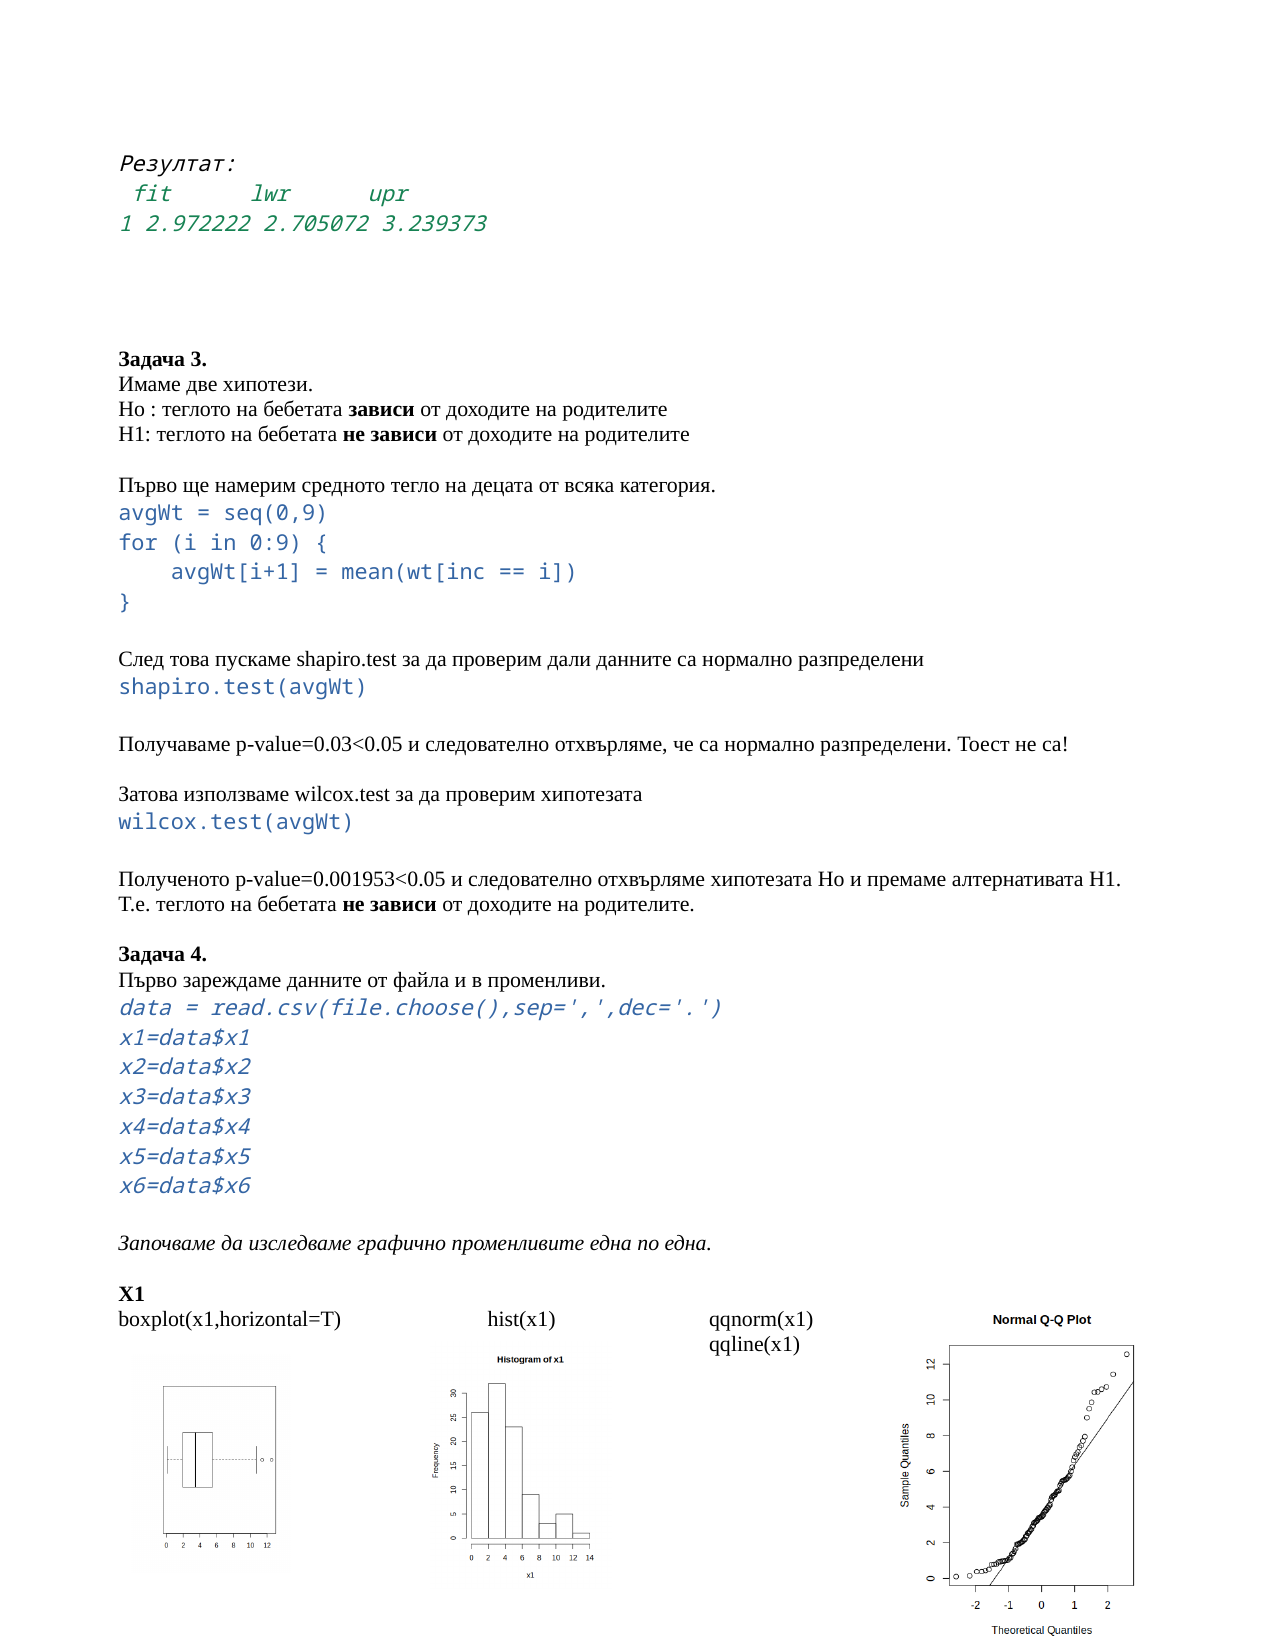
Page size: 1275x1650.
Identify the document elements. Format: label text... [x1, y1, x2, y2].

text x6=data$x6 [118, 1171, 1157, 1200]
text boxplot(x1,horizontal=T) hist(x1) qqnorm(x1) [118, 1306, 897, 1331]
text x3=data$x3 [118, 1081, 1157, 1111]
text 1 2.972222 2.705072 3.239373 [118, 207, 1157, 237]
text avgWt[i+1] = mean(wt[inc == i]) [118, 556, 1157, 586]
text for (i in 0:9) { [118, 527, 1157, 556]
text X1 [118, 1281, 1157, 1306]
text shapiro.test(avgWt) [118, 671, 1157, 701]
text Резултат: [118, 148, 1157, 178]
text Получаваме p-value=0.03<0.05 и следователно отхвърляме, че са нормално разпределени. Тоест не са! [118, 731, 1157, 756]
text wilcox.test(avgWt) [118, 806, 1157, 836]
text fit lwr upr [118, 178, 1157, 207]
text Ho : теглото на бебетата зависи от доходите на родителите [118, 396, 1157, 421]
text Н1: теглото на бебетата не зависи от доходите на родителите [118, 421, 1157, 446]
text data = read.csv(file.choose(),sep=',',dec='.') [118, 992, 1157, 1022]
text Полученото p-value=0.001953<0.05 и следователно отхвърляме хипотезата Hо и премаме алтернативата H1. T.e. теглото на бебетата не зависи от доходите на родителите. [118, 866, 1157, 916]
text Първо зареждаме данните от файла и в променливи. [118, 967, 1157, 992]
picture [897, 1293, 1160, 1650]
text x4=data$x4 [118, 1111, 1157, 1141]
text } [118, 586, 1157, 616]
text Започваме да изследваме графично променливите една по една. [118, 1230, 1157, 1255]
picture [430, 1341, 613, 1589]
text Задача 4. [118, 941, 1157, 967]
text x1=data$x1 [118, 1022, 1157, 1051]
text Първо ще намерим средното тегло на децата от всяка категория. [118, 472, 1157, 497]
text avgWt = seq(0,9) [118, 497, 1157, 527]
text Задача 3. [118, 346, 1157, 371]
text Имаме две хипотези. [118, 371, 1157, 396]
text Затова използваме wilcox.test за да проверим хипотезата [118, 781, 1157, 806]
text qqline(x1) [118, 1331, 897, 1356]
picture [131, 1354, 292, 1573]
text След това пускаме shapiro.test за да проверим дали данните са нормално разпределени [118, 646, 1157, 671]
text x5=data$x5 [118, 1141, 1157, 1171]
text x2=data$x2 [118, 1051, 1157, 1081]
